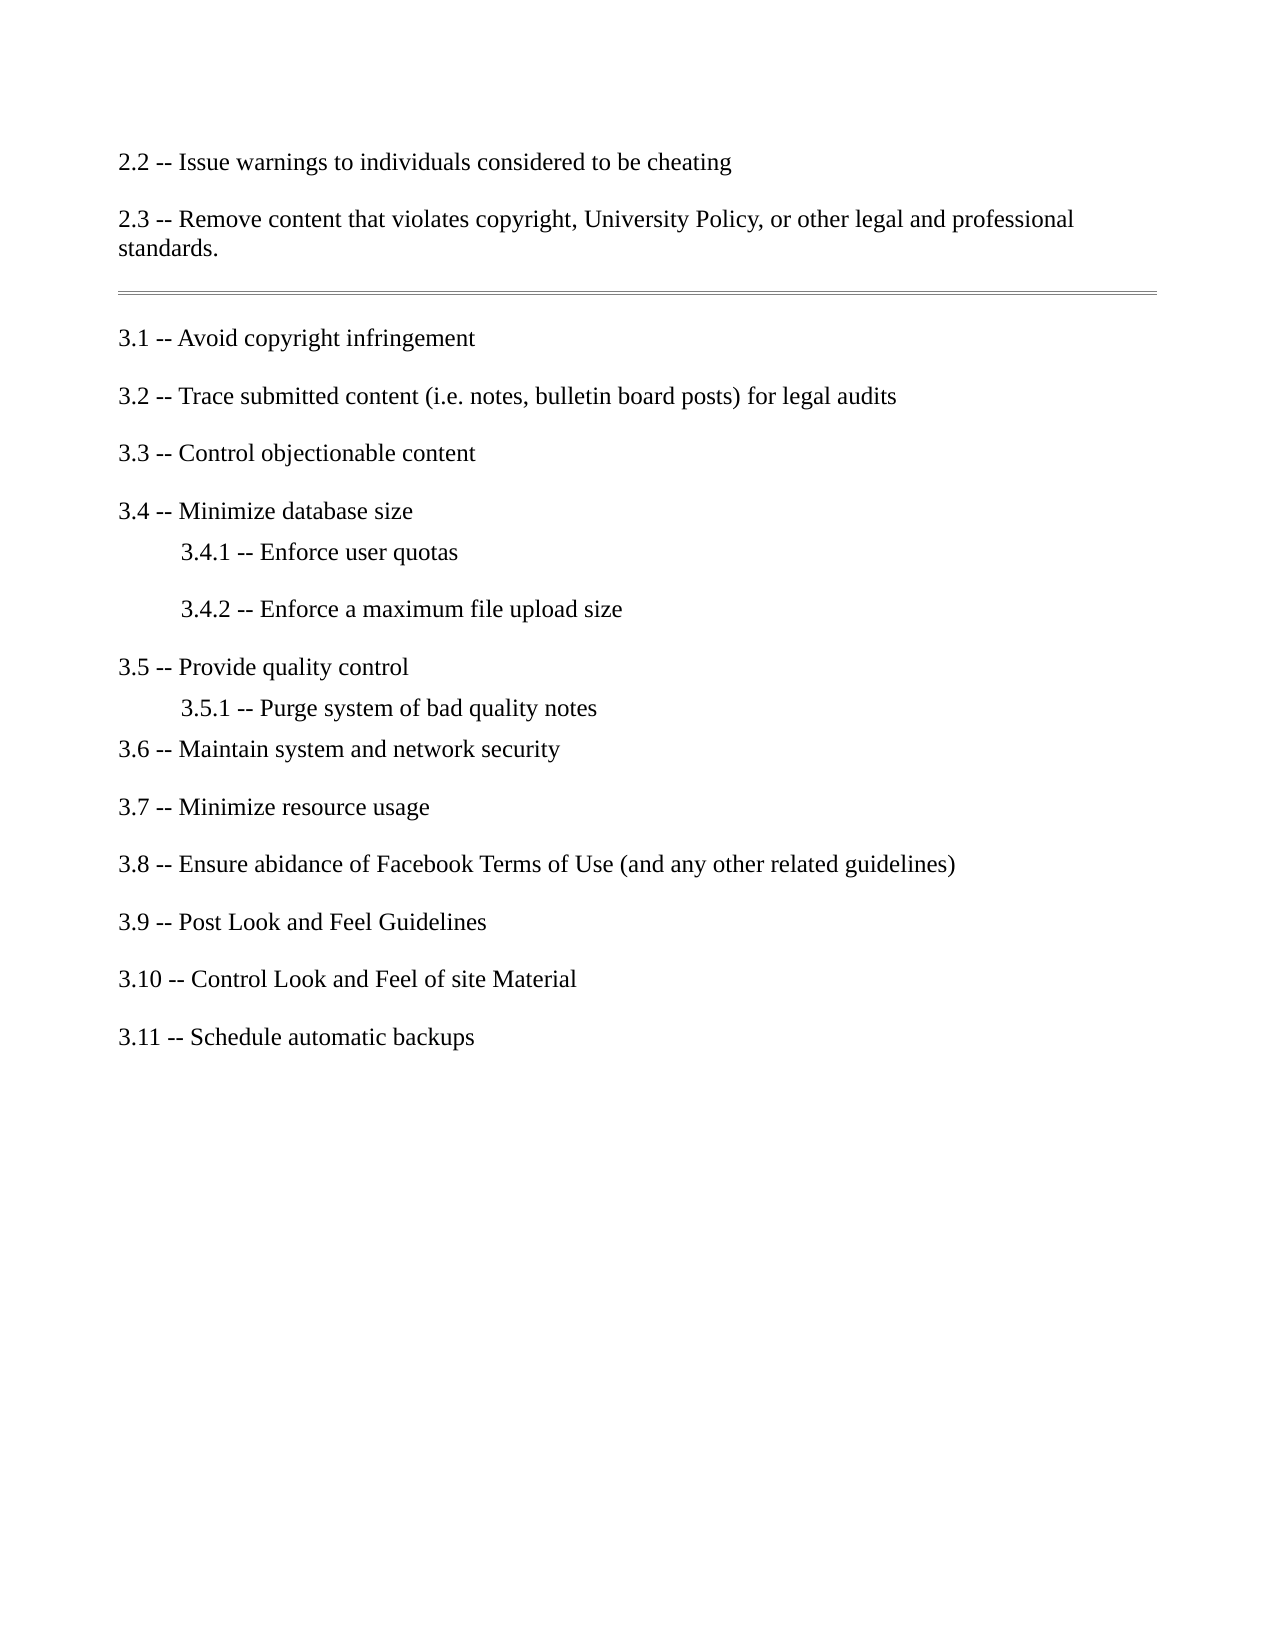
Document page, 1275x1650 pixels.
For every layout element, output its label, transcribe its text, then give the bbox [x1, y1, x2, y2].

text 3.4.1 -- Enforce user quotas [181, 537, 1157, 566]
text 3.6 -- Maintain system and network security 3.7 -- Minimize resource usage 3.8 -- Ensure abidance of Facebook Terms of Use (and any other related guidelines) 3.9 -- Post Look and Feel Guidelines 3.10 -- Control Look and Feel of site Material 3.11 -- Schedule automatic backups [118, 734, 1157, 1051]
text 3.4.2 -- Enforce a maximum file upload size [181, 594, 1157, 623]
text 3.5 -- Provide quality control [118, 623, 1157, 681]
text 3.1 -- Avoid copyright infringement 3.2 -- Trace submitted content (i.e. notes, bulletin board posts) for legal audits 3.3 -- Control objectionable content 3.4 -- Minimize database size [118, 323, 1157, 524]
text 2.2 -- Issue warnings to individuals considered to be cheating 2.3 -- Remove content that violates copyright, University Policy, or other legal and professional standards. [118, 118, 1157, 262]
text 3.5.1 -- Purge system of bad quality notes [181, 693, 1157, 722]
